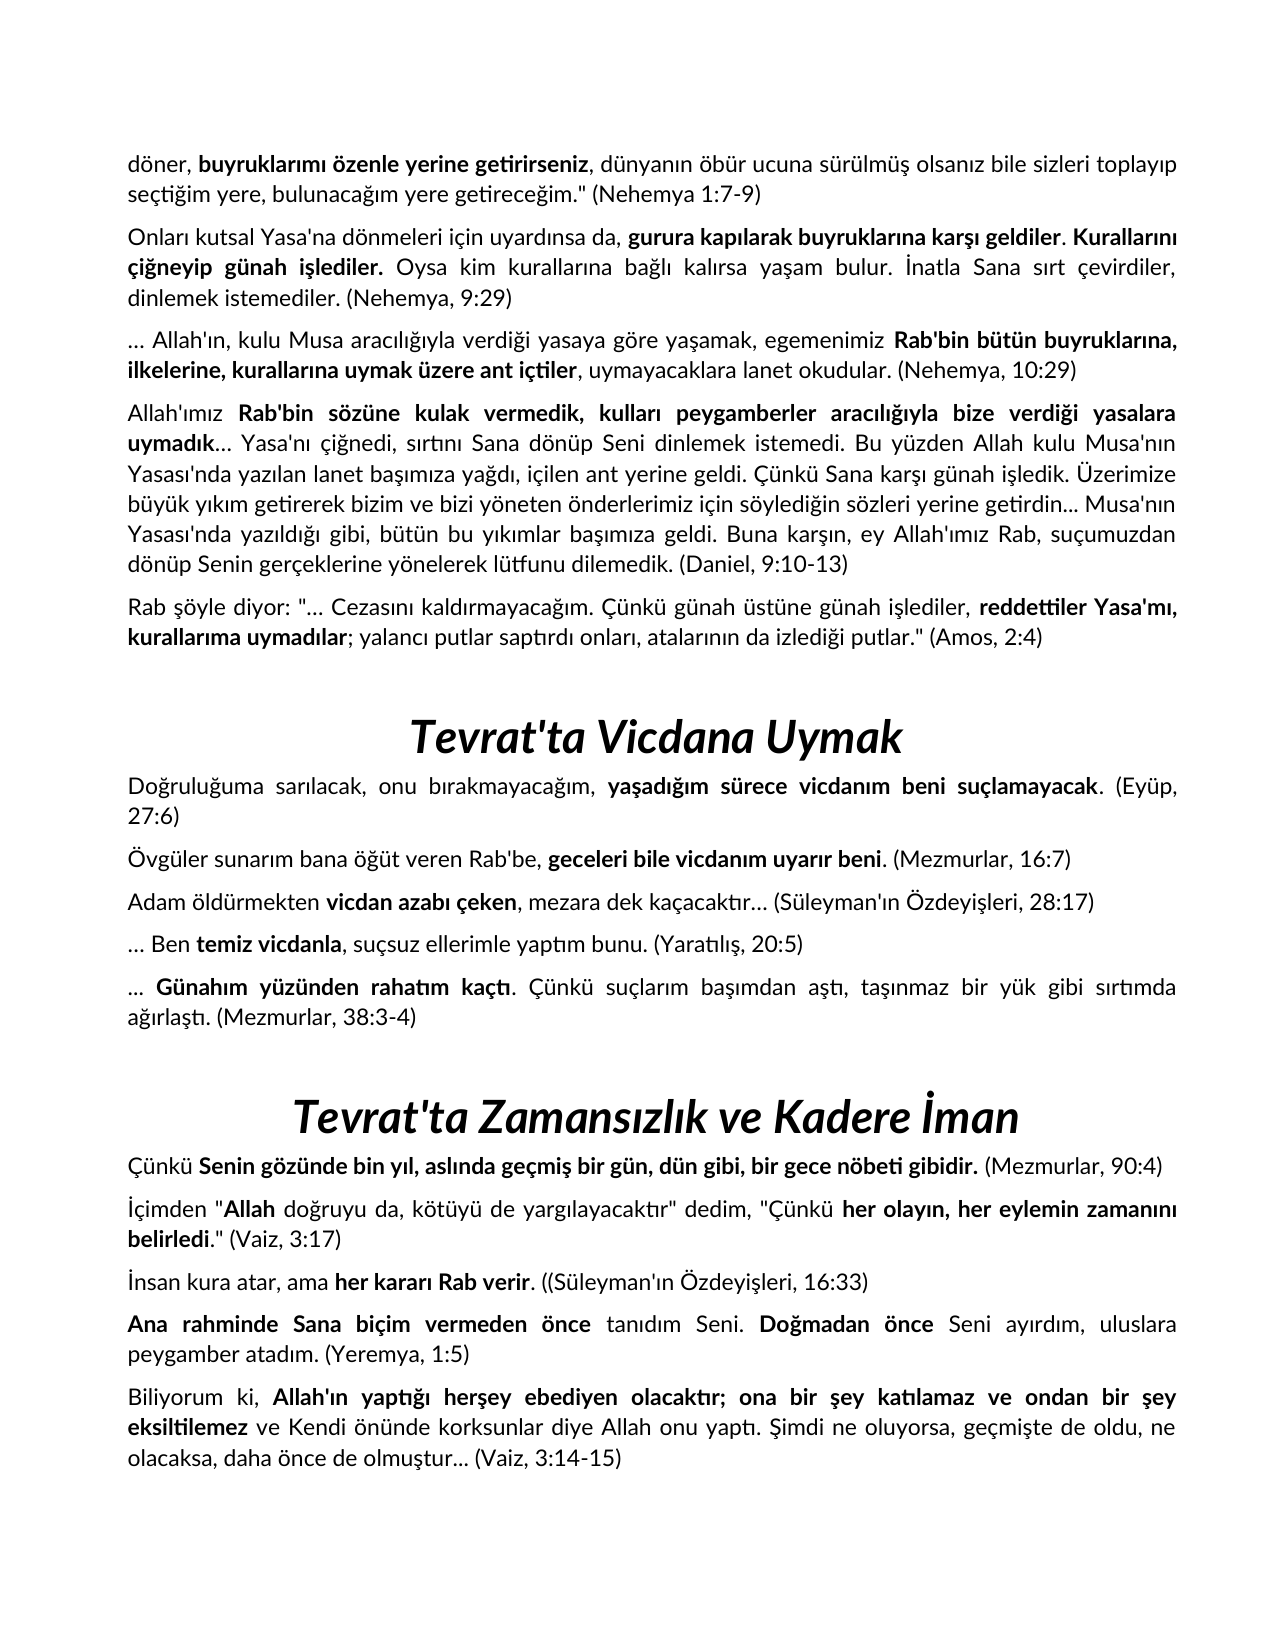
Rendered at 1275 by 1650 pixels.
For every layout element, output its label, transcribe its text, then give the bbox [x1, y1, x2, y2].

subtitle Tevrat'ta Vicdana Uymak [112, 708, 1200, 763]
text döner, buyruklarımı özenle yerine getirirseniz, dünyanın öbür ucuna sürülmüş olsanız bile sizleri toplayıp seçtiğim yere, bulunacağım yere getireceğim." (Nehemya 1:7-9) [127, 150, 1177, 208]
text Onları kutsal Yasa'na dönmeleri için uyardınsa da, gurura kapılarak buyruklarına karşı geldiler. Kurallarını çiğneyip günah işlediler. Oysa kim kurallarına bağlı kalırsa yaşam bulur. İnatla Sana sırt çevirdiler, dinlemek istemediler. (Nehemya, 9:29) [127, 223, 1177, 311]
text Biliyorum ki, Allah'ın yaptığı herşey ebediyen olacaktır; ona bir şey katılamaz ve ondan bir şey eksiltilemez ve Kendi önünde korksunlar diye Allah onu yaptı. Şimdi ne oluyorsa, geçmişte de oldu, ne olacaksa, daha önce de olmuştur... (Vaiz, 3:14-15) [127, 1383, 1177, 1471]
text Adam öldürmekten vicdan azabı çeken, mezara dek kaçacaktır… (Süleyman'ın Özdeyişleri, 28:17) [127, 887, 1177, 915]
text Ana rahminde Sana biçim vermeden önce tanıdım Seni. Doğmadan önce Seni ayırdım, uluslara peygamber atadım. (Yeremya, 1:5) [127, 1310, 1177, 1368]
text Övgüler sunarım bana öğüt veren Rab'be, geceleri bile vicdanım uyarır beni. (Mezmurlar, 16:7) [127, 844, 1177, 872]
text İçimden "Allah doğruyu da, kötüyü de yargılayacaktır" dedim, "Çünkü her olayın, her eylemin zamanını belirledi." (Vaiz, 3:17) [127, 1194, 1177, 1252]
text Allah'ımız Rab'bin sözüne kulak vermedik, kulları peygamberler aracılığıyla bize verdiği yasalara uymadık… Yasa'nı çiğnedi, sırtını Sana dönüp Seni dinlemek istemedi. Bu yüzden Allah kulu Musa'nın Yasası'nda yazılan lanet başımıza yağdı, içilen ant yerine geldi. Çünkü Sana karşı günah işledik. Üzerimize büyük yıkım getirerek bizim ve bizi yöneten önderlerimiz için söylediğin sözleri yerine getirdin... Musa'nın Yasası'nda yazıldığı gibi, bütün bu yıkımlar başımıza geldi. Buna karşın, ey Allah'ımız Rab, suçumuzdan dönüp Senin gerçeklerine yönelerek lütfunu dilemedik. (Daniel, 9:10-13) [127, 399, 1177, 577]
text … Ben temiz vicdanla, suçsuz ellerimle yaptım bunu. (Yaratılış, 20:5) [127, 930, 1177, 957]
text Doğruluğuma sarılacak, onu bırakmayacağım, yaşadığım sürece vicdanım beni suçlamayacak. (Eyüp, 27:6) [127, 772, 1177, 829]
text Çünkü Senin gözünde bin yıl, aslında geçmiş bir gün, dün gibi, bir gece nöbeti gibidir. (Mezmurlar, 90:4) [127, 1152, 1177, 1179]
subtitle Tevrat'ta Zamansızlık ve Kadere İman [112, 1088, 1200, 1143]
text ... Günahım yüzünden rahatım kaçtı. Çünkü suçlarım başımdan aştı, taşınmaz bir yük gibi sırtımda ağırlaştı. (Mezmurlar, 38:3-4) [127, 973, 1177, 1030]
text … Allah'ın, kulu Musa aracılığıyla verdiği yasaya göre yaşamak, egemenimiz Rab'bin bütün buyruklarına, ilkelerine, kurallarına uymak üzere ant içtiler, uymayacaklara lanet okudular. (Nehemya, 10:29) [127, 326, 1177, 384]
text Rab şöyle diyor: "… Cezasını kaldırmayacağım. Çünkü günah üstüne günah işlediler, reddettiler Yasa'mı, kurallarıma uymadılar; yalancı putlar saptırdı onları, atalarının da izlediği putlar." (Amos, 2:4) [127, 593, 1177, 650]
text İnsan kura atar, ama her kararı Rab verir. ((Süleyman'ın Özdeyişleri, 16:33) [127, 1267, 1177, 1295]
